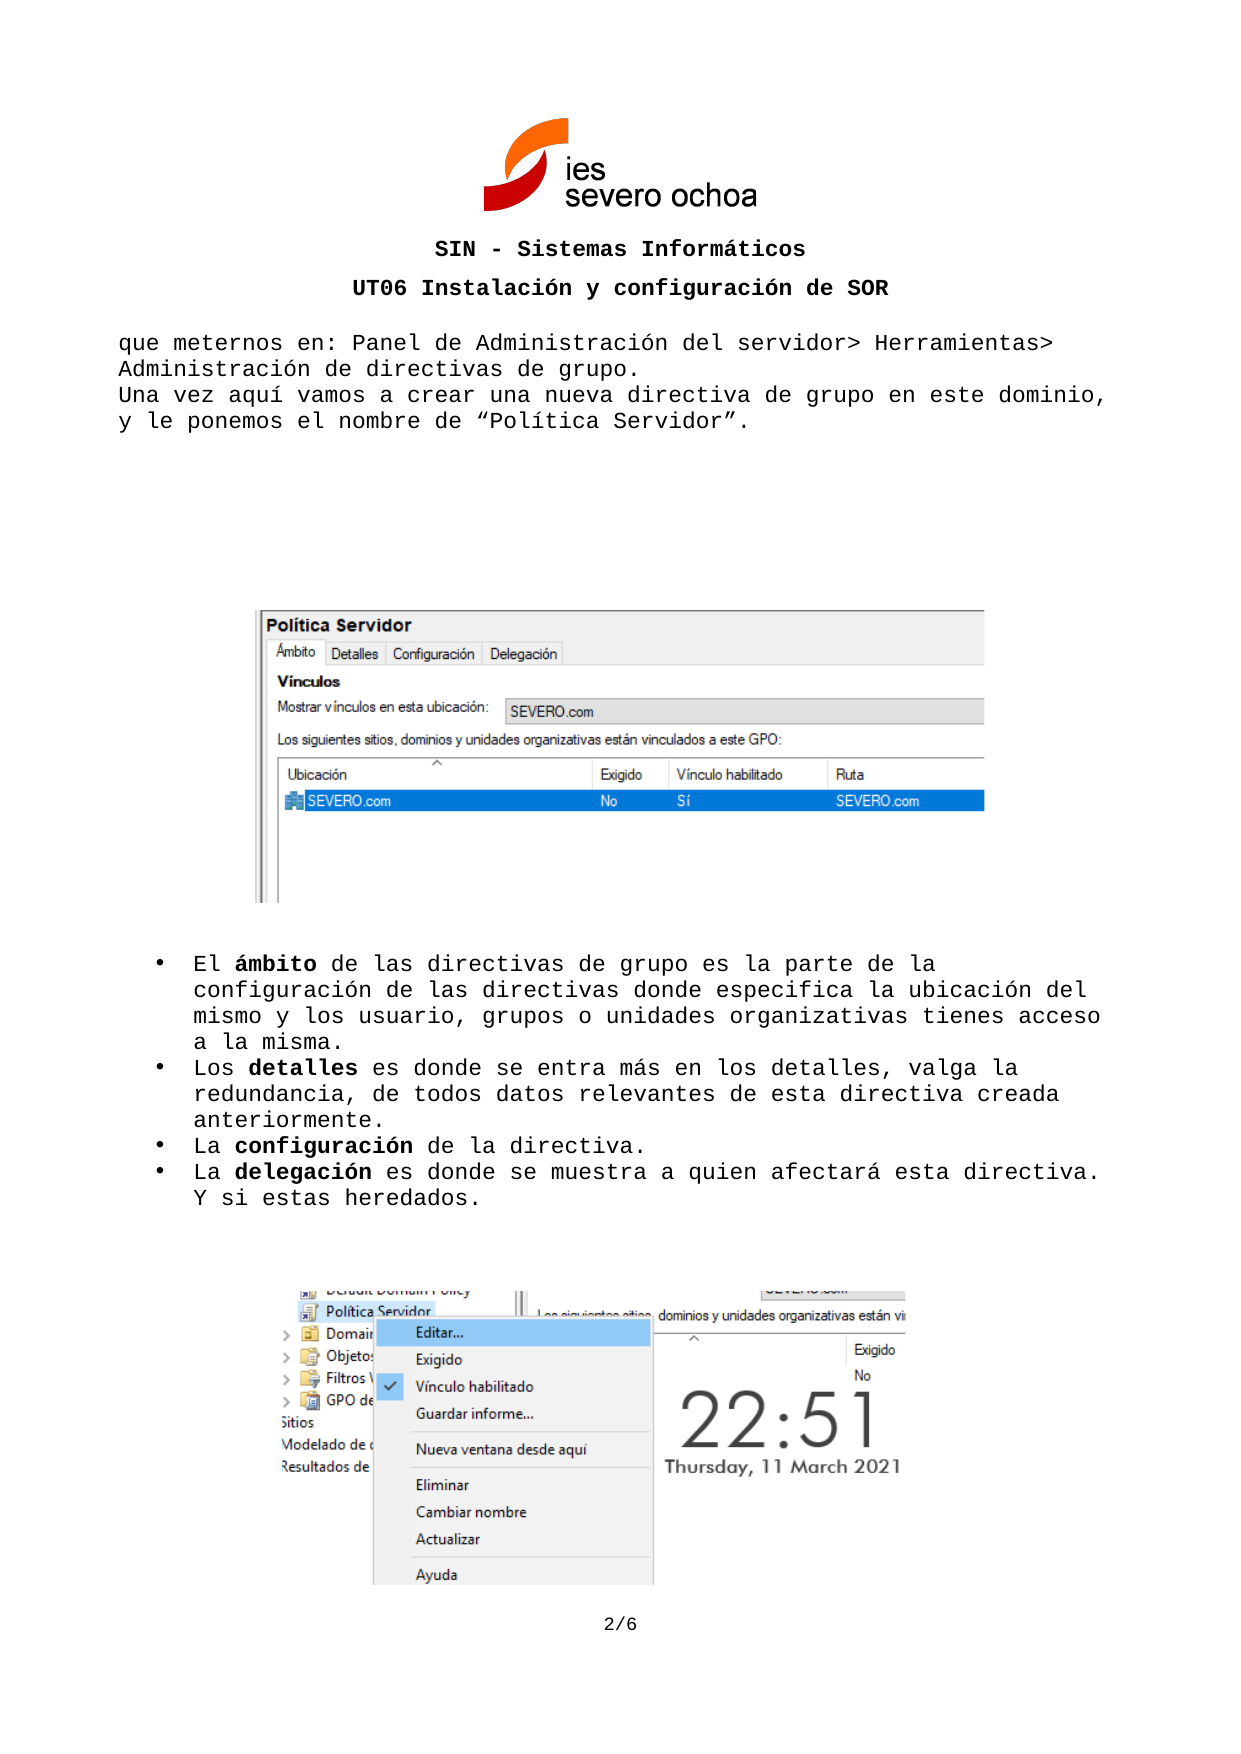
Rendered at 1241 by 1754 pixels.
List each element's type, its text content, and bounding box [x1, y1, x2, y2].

picture [282, 1291, 906, 1585]
list La delegación es donde se muestra a quien afectará esta directiva. Y si estas heredados. [156, 1160, 1122, 1212]
picture [483, 118, 757, 211]
text que meternos en: Panel de Administración del servidor> Herramientas> Administración de directivas de grupo. [118, 332, 1122, 383]
list El ámbito de las directivas de grupo es la parte de la configuración de las directivas donde especifica la ubicación del mismo y los usuario, grupos o unidades organizativas tienes acceso a la misma. [156, 953, 1122, 1057]
text Una vez aquí vamos a crear una nueva directiva de grupo en este dominio, y le ponemos el nombre de “Política Servidor”. [118, 383, 1122, 435]
list Los detalles es donde se entra más en los detalles, valga la redundancia, de todos datos relevantes de esta directiva creada anteriormente. [156, 1057, 1122, 1134]
list La configuración de la directiva. [156, 1134, 1122, 1160]
picture [255, 610, 985, 903]
